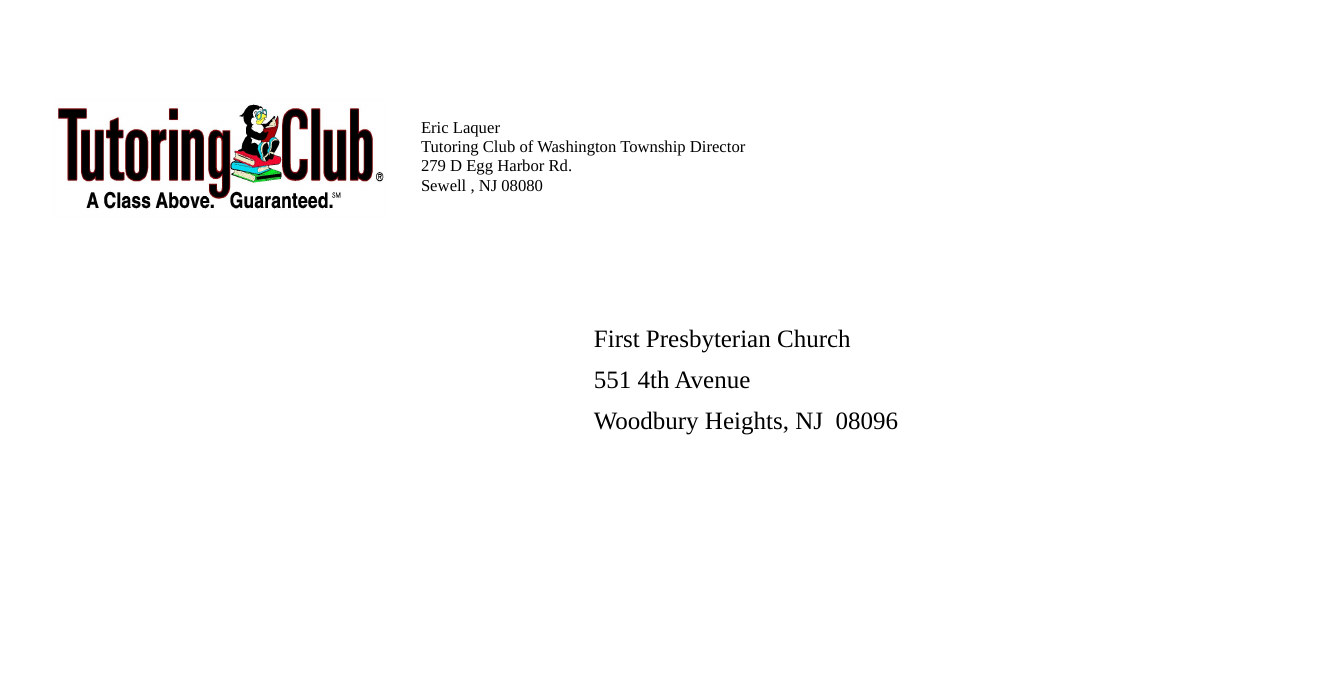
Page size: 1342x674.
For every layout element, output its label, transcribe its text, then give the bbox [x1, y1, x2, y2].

picture [51, 98, 386, 218]
text Woodbury Heights, NJ 08096 [594, 406, 1249, 435]
text Eric Laquer Tutoring Club of Washington Township Director 279 D Egg Harbor Rd. Sewell , NJ 08080 [421, 118, 816, 194]
text 551 4th Avenue [594, 365, 1249, 394]
text First Presbyterian Church‎ [594, 324, 1249, 353]
